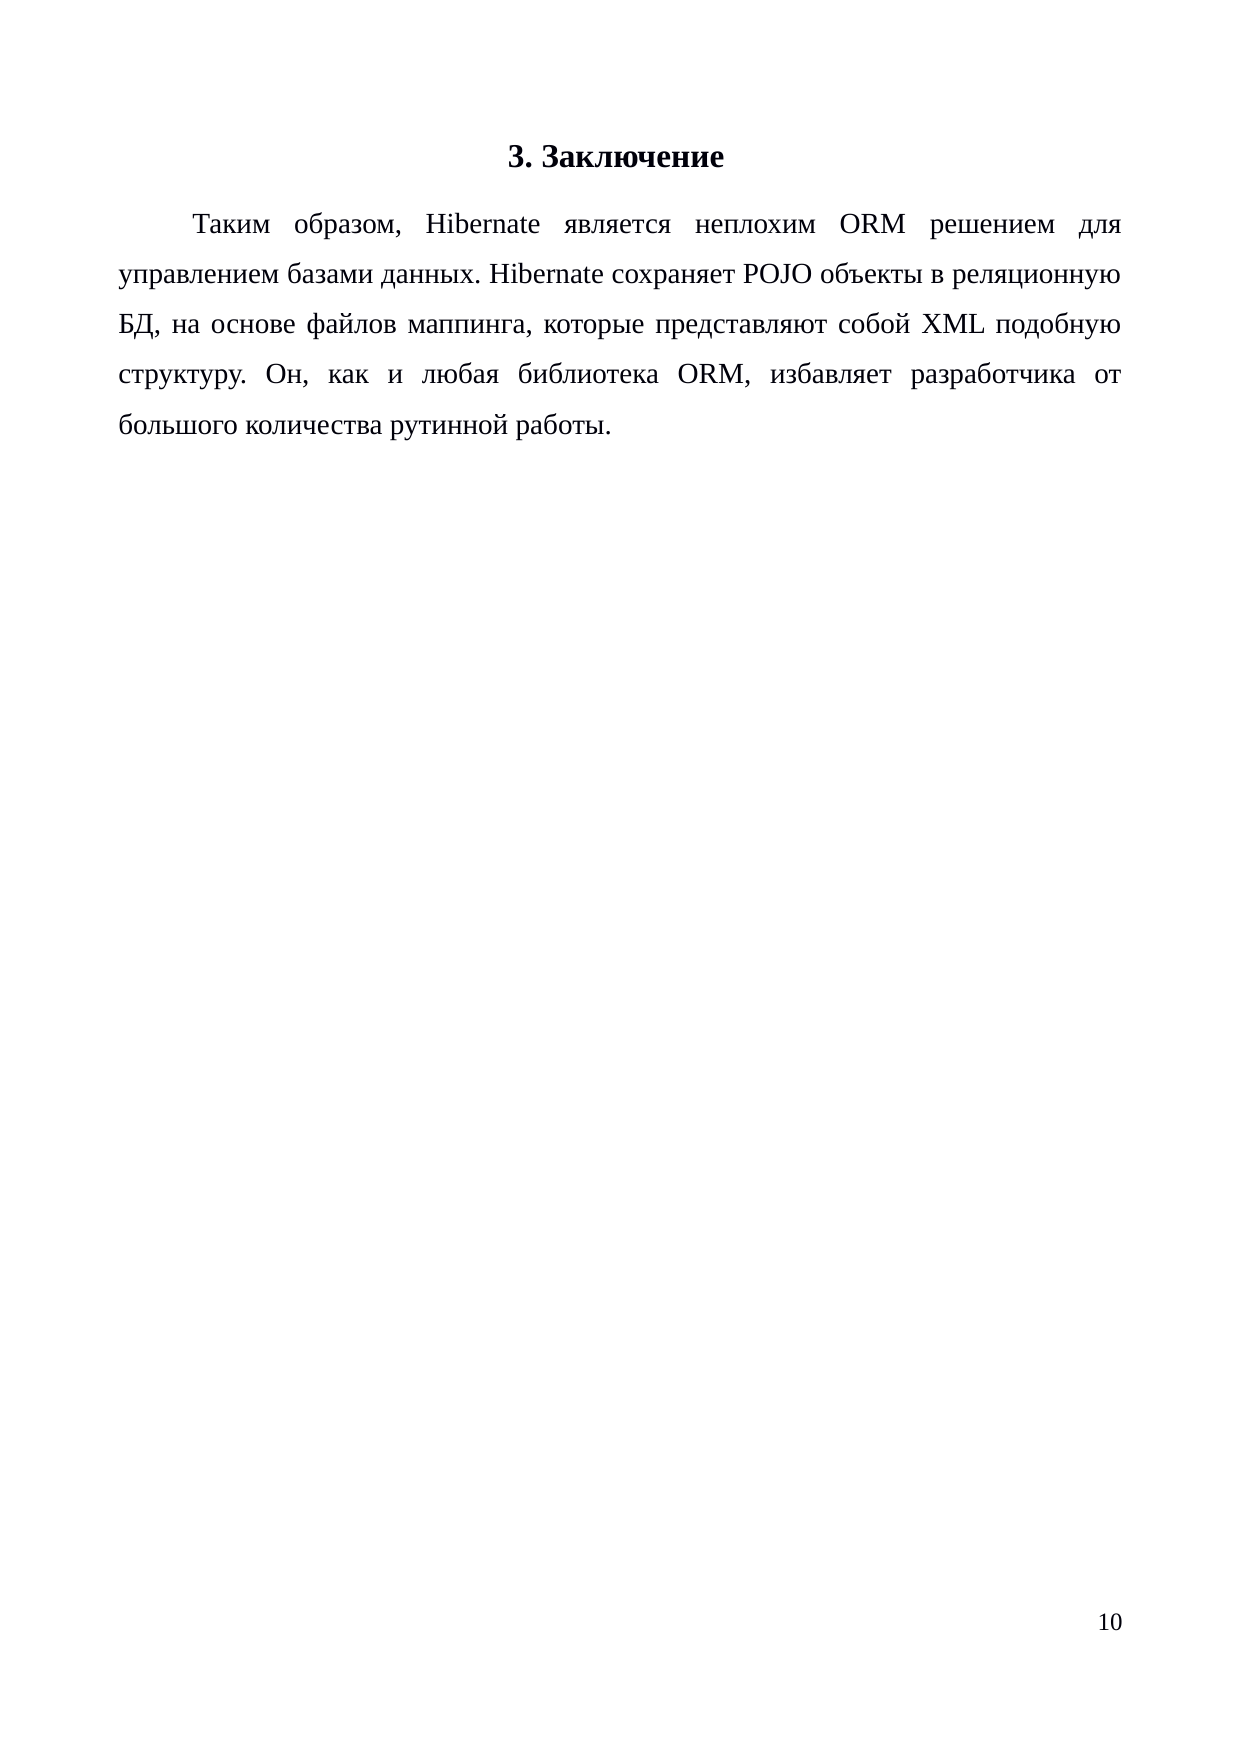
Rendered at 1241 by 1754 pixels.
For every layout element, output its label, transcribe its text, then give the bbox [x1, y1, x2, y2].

subtitle Заключение [118, 136, 1122, 174]
text Таким образом, Hibernate является неплохим ORM решением для управлением базами данных. Hibernate сохраняет POJO объекты в реляционную БД, на основе файлов маппинга, которые представляют собой XML подобную структуру. Он, как и любая библиотека ORM, избавляет разработчика от большого количества рутинной работы. [118, 206, 1122, 441]
